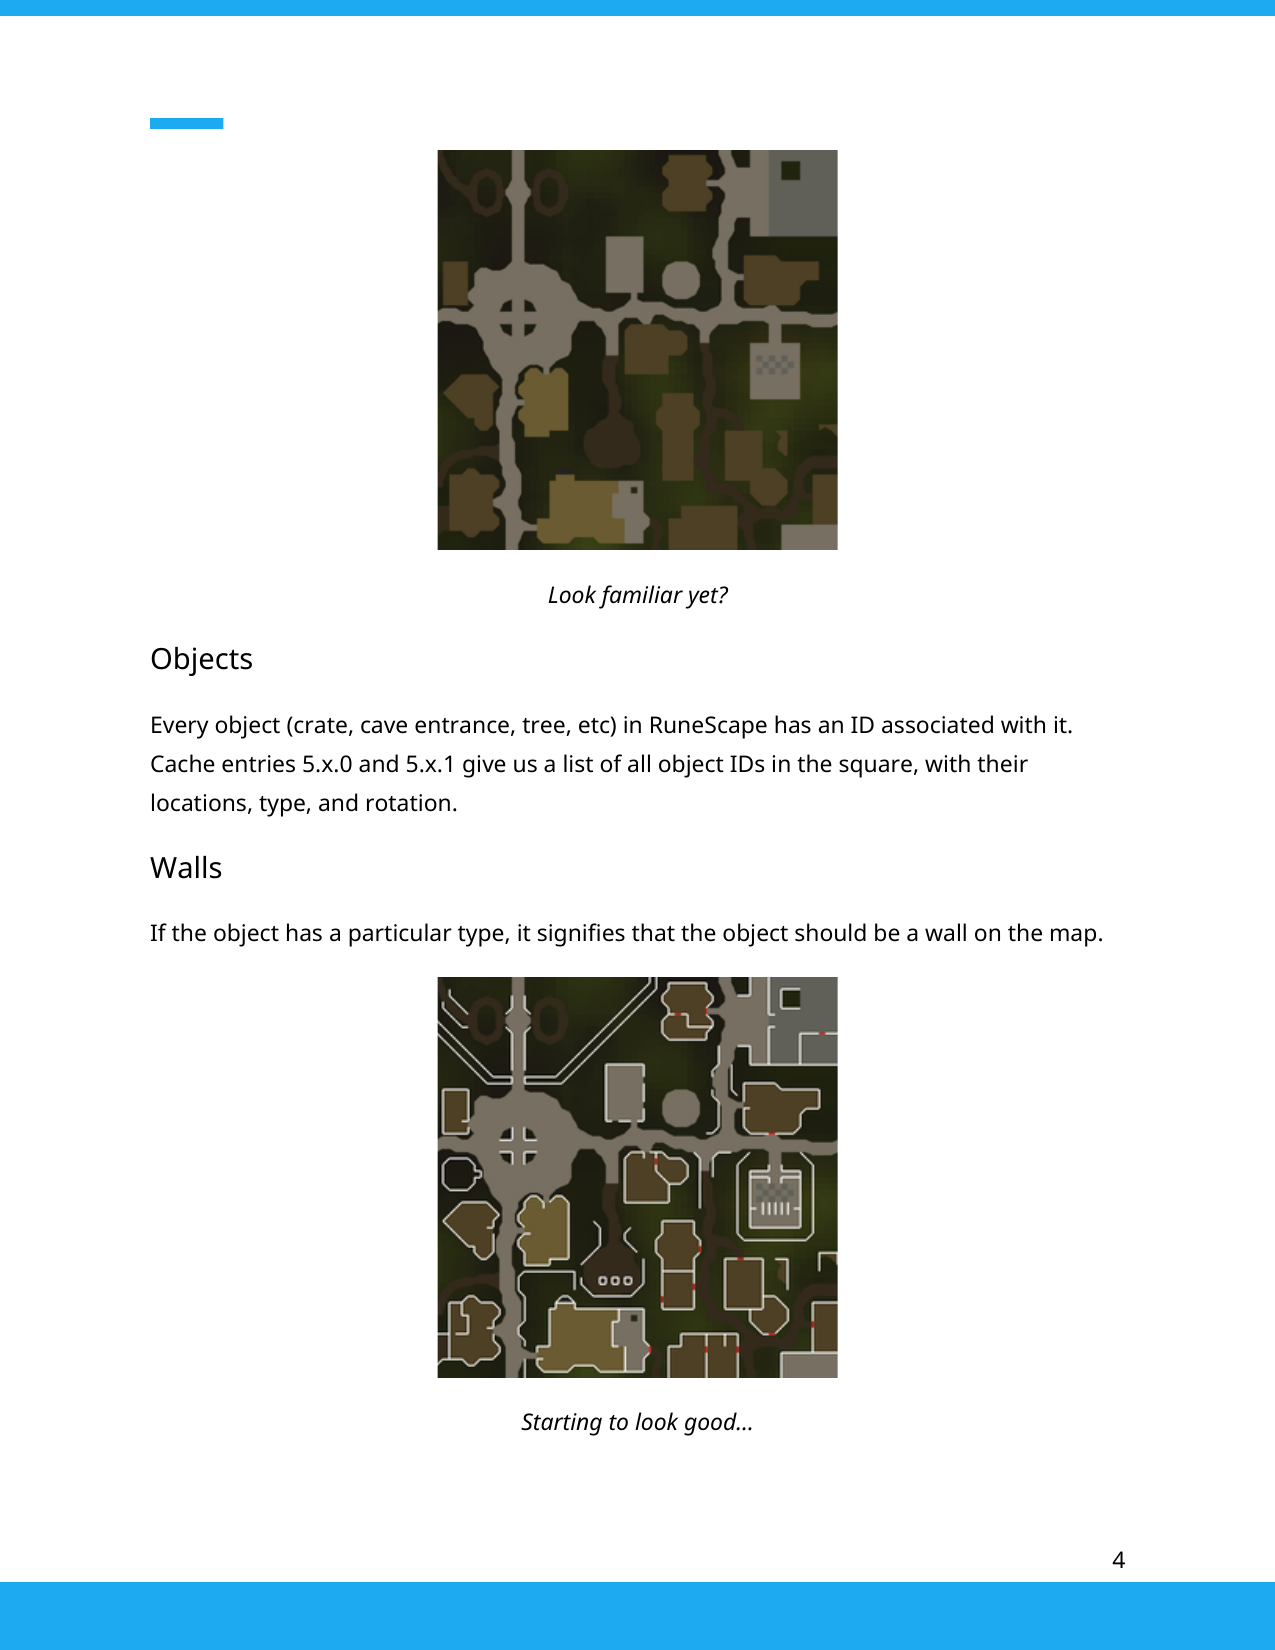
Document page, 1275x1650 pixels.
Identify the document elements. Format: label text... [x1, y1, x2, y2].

picture [0, 0, 1275, 16]
text If the object has a particular type, it signifies that the object should be a wall on the map. [150, 917, 1125, 949]
text Starting to look good… [150, 1406, 1125, 1437]
picture [0, 1582, 1275, 1650]
picture [150, 118, 224, 129]
subtitle Objects [150, 638, 1125, 678]
picture [437, 150, 838, 550]
subtitle Walls [150, 847, 1125, 887]
text Look familiar yet? [150, 579, 1125, 610]
picture [437, 977, 838, 1378]
text Every object (crate, cave entrance, tree, etc) in RuneScape has an ID associated with it. Cache entries 5.x.0 and 5.x.1 give us a list of all object IDs in the square, with their locations, type, and rotation. [150, 709, 1125, 818]
